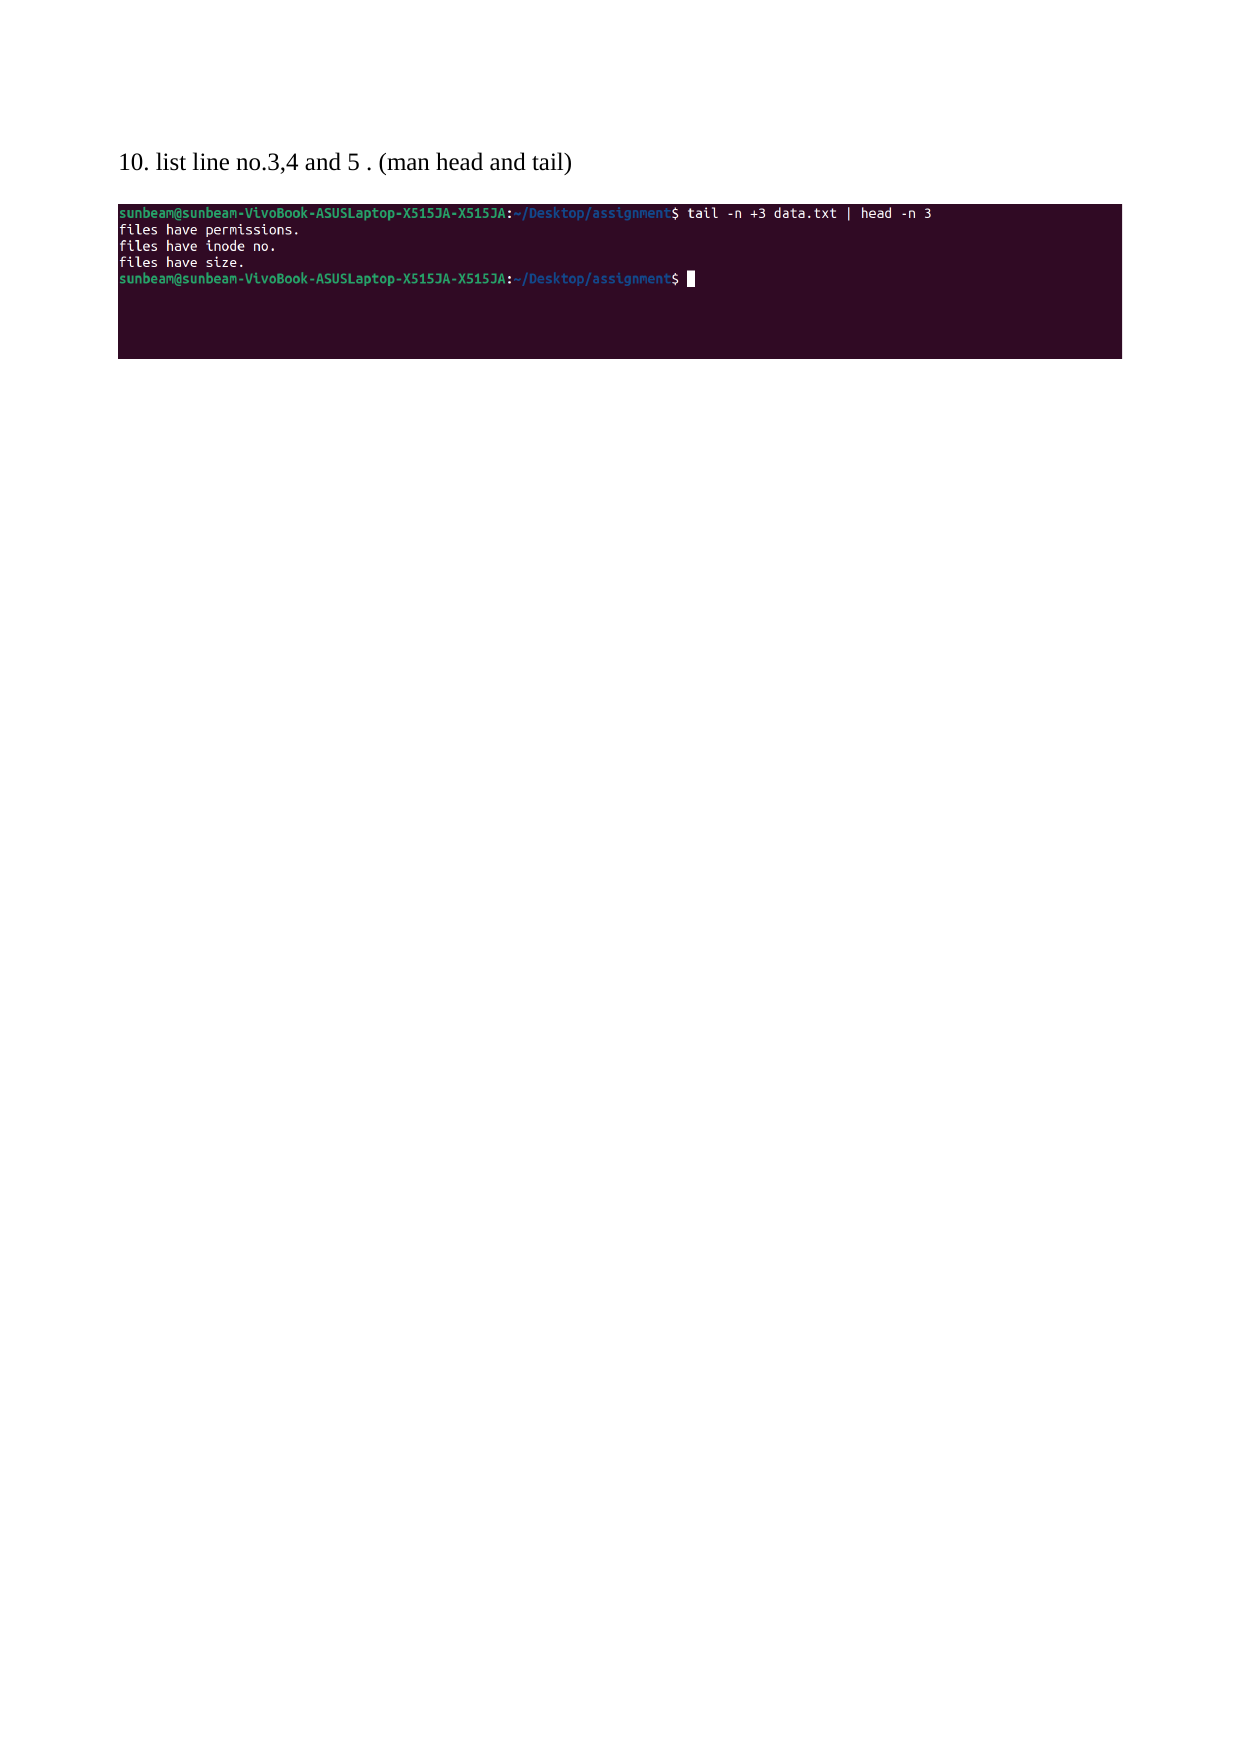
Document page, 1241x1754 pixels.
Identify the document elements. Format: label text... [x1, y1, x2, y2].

picture [118, 204, 1123, 359]
text 10. list line no.3,4 and 5 . (man head and tail) [118, 147, 1122, 176]
